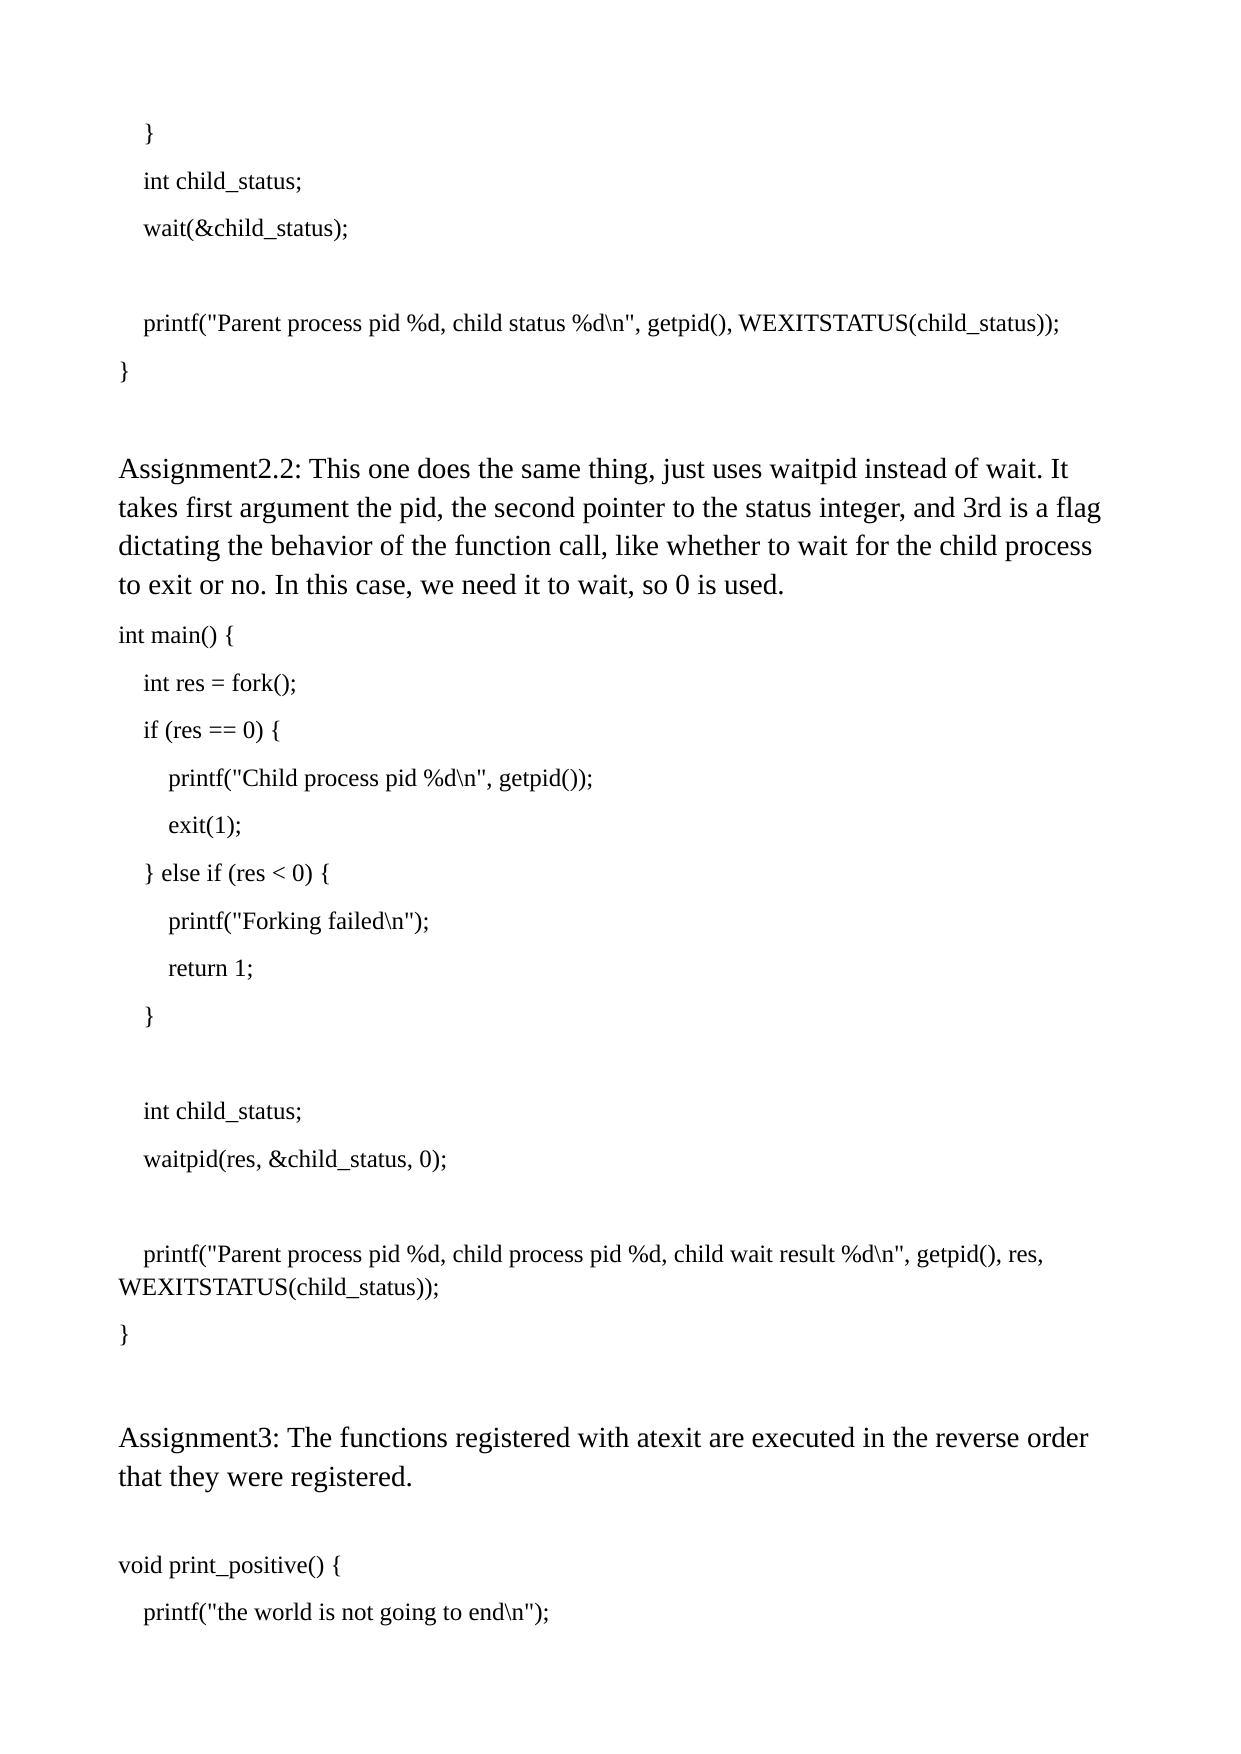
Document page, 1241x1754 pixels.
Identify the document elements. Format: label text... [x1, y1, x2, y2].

text void print_positive() { [118, 1512, 1122, 1578]
text printf("Forking failed\n"); [118, 906, 1122, 934]
text } [118, 1319, 1122, 1348]
text printf("the world is not going to end\n"); [118, 1597, 1122, 1626]
text printf("Parent process pid %d, child status %d\n", getpid(), WEXITSTATUS(child_status)); [118, 308, 1122, 337]
text } [118, 356, 1122, 385]
text printf("Child process pid %d\n", getpid()); [118, 763, 1122, 792]
text Assignment3: The functions registered with atexit are executed in the reverse order that they were registered. [118, 1420, 1122, 1492]
text int res = fork(); [118, 668, 1122, 696]
text exit(1); [118, 811, 1122, 839]
text waitpid(res, &child_status, 0); [118, 1144, 1122, 1172]
text } [118, 1001, 1122, 1030]
text int child_status; [118, 1096, 1122, 1125]
text int main() { [118, 620, 1122, 649]
text int child_status; [118, 166, 1122, 194]
text wait(&child_status); [118, 213, 1122, 242]
text printf("Parent process pid %d, child process pid %d, child wait result %d\n", getpid(), res, WEXITSTATUS(child_status)); [118, 1239, 1122, 1301]
text return 1; [118, 953, 1122, 982]
text Assignment2.2: This one does the same thing, just uses waitpid instead of wait. It takes first argument the pid, the second pointer to the status integer, and 3rd is a flag dictating the behavior of the function call, like whether to wait for the child process to exit or no. In this case, we need it to wait, so 0 is used. [118, 451, 1122, 601]
text } [118, 118, 1122, 147]
text } else if (res < 0) { [118, 858, 1122, 887]
text if (res == 0) { [118, 715, 1122, 744]
